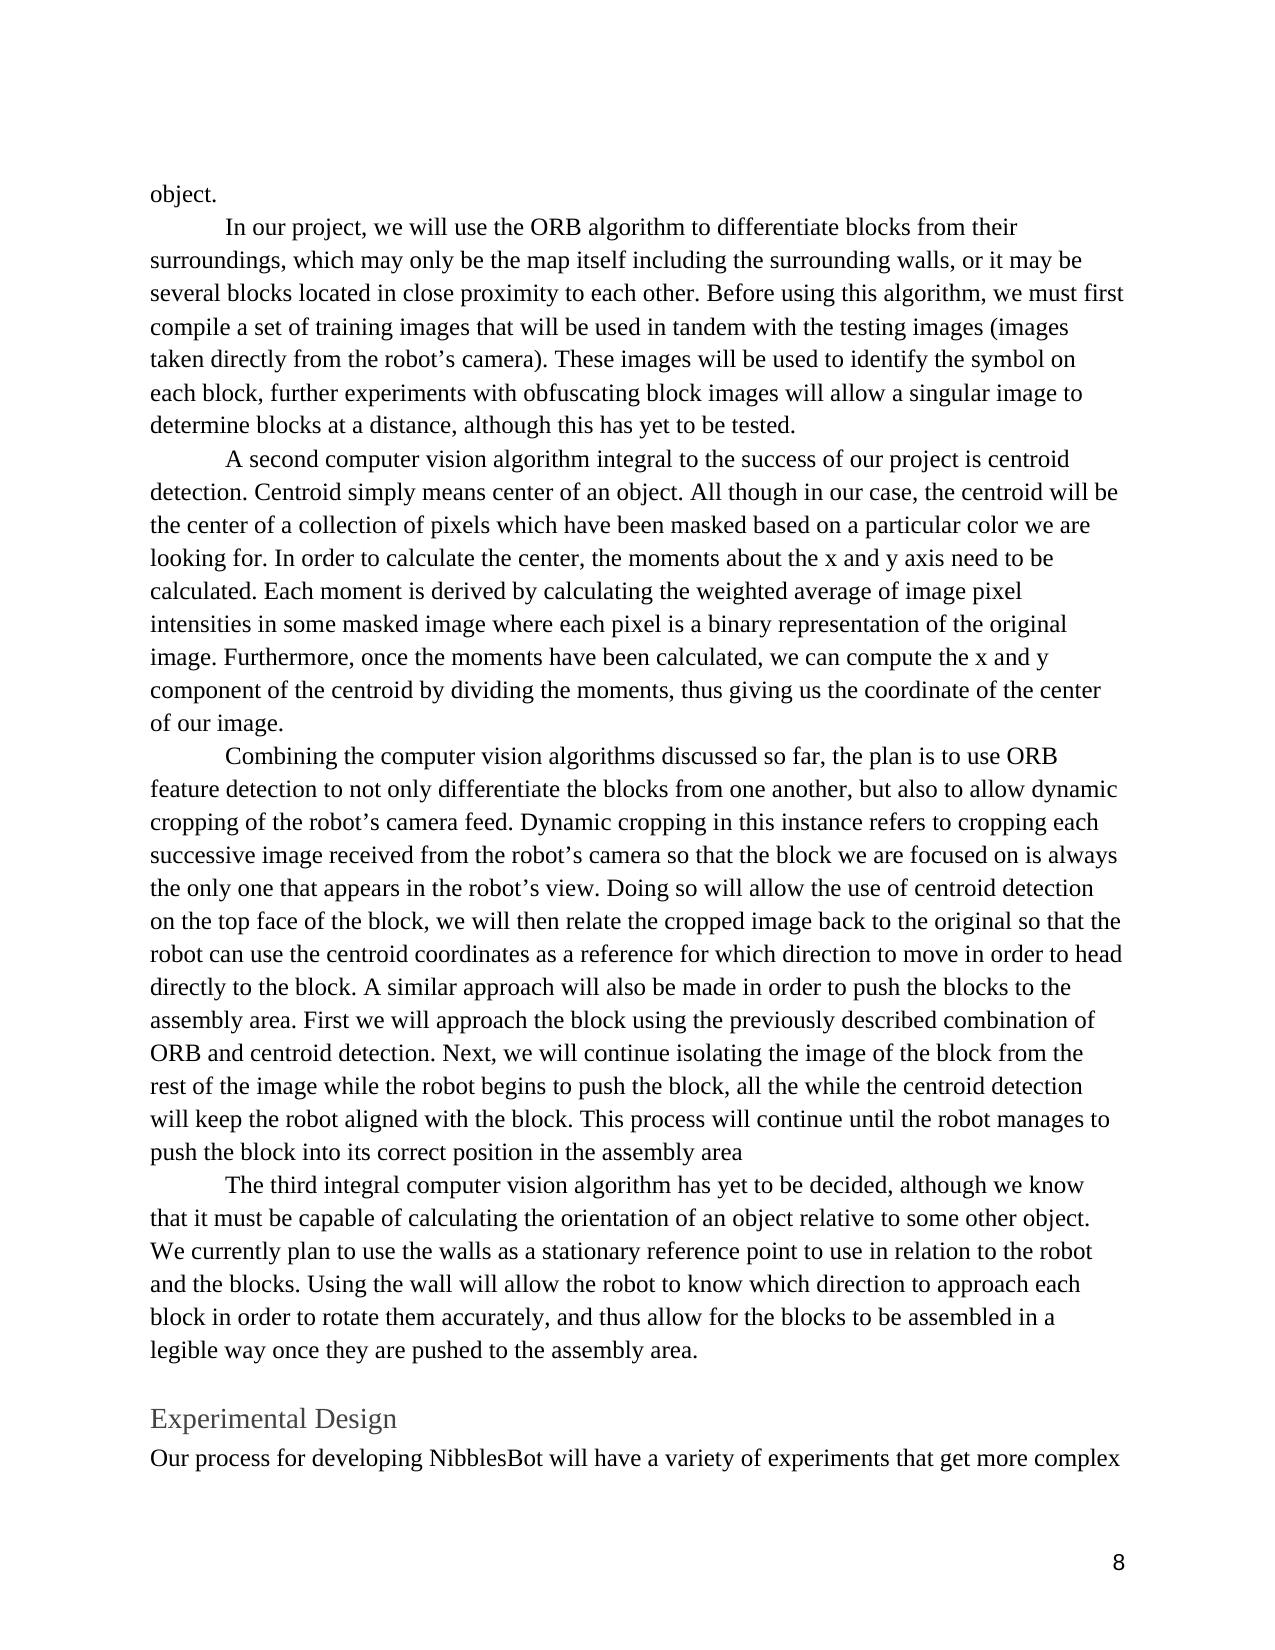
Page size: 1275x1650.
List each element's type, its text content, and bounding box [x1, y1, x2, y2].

text object. [150, 179, 1125, 208]
text Combining the computer vision algorithms discussed so far, the plan is to use ORB feature detection to not only differentiate the blocks from one another, but also to allow dynamic cropping of the robot’s camera feed. Dynamic cropping in this instance refers to cropping each successive image received from the robot’s camera so that the block we are focused on is always the only one that appears in the robot’s view. Doing so will allow the use of centroid detection on the top face of the block, we will then relate the cropped image back to the original so that the robot can use the centroid coordinates as a reference for which direction to move in order to head directly to the block. A similar approach will also be made in order to push the blocks to the assembly area. First we will approach the block using the previously described combination of ORB and centroid detection. Next, we will continue isolating the image of the block from the rest of the image while the robot begins to push the block, all the while the centroid detection will keep the robot aligned with the block. This process will continue until the robot manages to push the block into its correct position in the assembly area [150, 741, 1125, 1166]
subtitle Experimental Design [150, 1402, 1125, 1435]
text Our process for developing NibblesBot will have a variety of experiments that get more complex [150, 1443, 1125, 1472]
text In our project, we will use the ORB algorithm to differentiate blocks from their surroundings, which may only be the map itself including the surrounding walls, or it may be several blocks located in close proximity to each other. Before using this algorithm, we must first compile a set of training images that will be used in tandem with the testing images (images taken directly from the robot’s camera). These images will be used to identify the symbol on each block, further experiments with obfuscating block images will allow a singular image to determine blocks at a distance, although this has yet to be tested. [150, 212, 1125, 439]
text The third integral computer vision algorithm has yet to be decided, although we know that it must be capable of calculating the orientation of an object relative to some other object. We currently plan to use the walls as a stationary reference point to use in relation to the robot and the blocks. Using the wall will allow the robot to know which direction to approach each block in order to rotate them accurately, and thus allow for the blocks to be assembled in a legible way once they are pushed to the assembly area. [150, 1170, 1125, 1364]
text A second computer vision algorithm integral to the success of our project is centroid detection. Centroid simply means center of an object. All though in our case, the centroid will be the center of a collection of pixels which have been masked based on a particular color we are looking for. In order to calculate the center, the moments about the x and y axis need to be calculated. Each moment is derived by calculating the weighted average of image pixel intensities in some masked image where each pixel is a binary representation of the original image. Furthermore, once the moments have been calculated, we can compute the x and y component of the centroid by dividing the moments, thus giving us the coordinate of the center of our image. [150, 444, 1125, 737]
